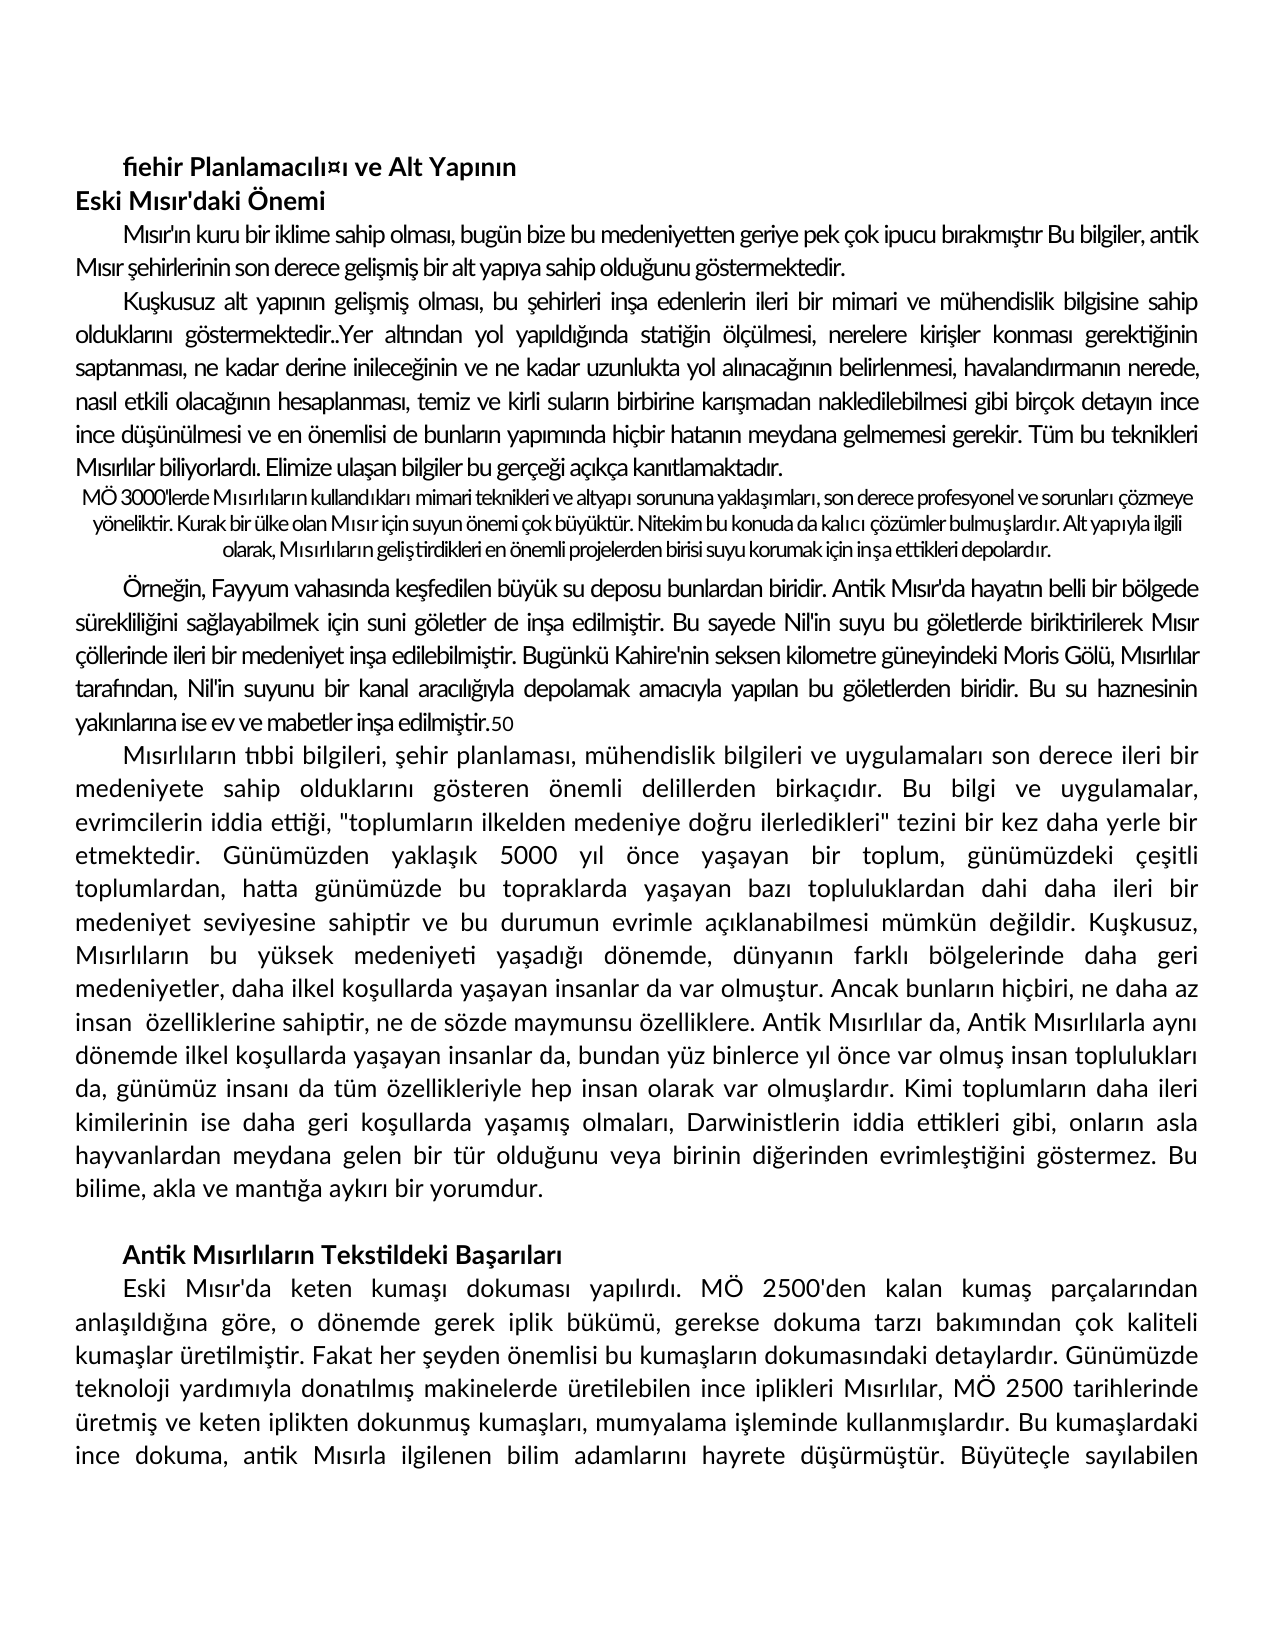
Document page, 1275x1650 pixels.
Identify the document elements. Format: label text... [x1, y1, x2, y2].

text Örneğin, Fayyum vahasında keşfedilen büyük su deposu bunlardan biridir. Antik Mısır'da hayatın belli bir bölgede sürekliliğini sağlayabilmek için suni göletler de inşa edilmiştir. Bu sayede Nil'in suyu bu göletlerde biriktirilerek Mısır çöllerinde ileri bir medeniyet inşa edilebilmiştir. Bugünkü Kahire'nin seksen kilometre güneyindeki Moris Gölü, Mısırlılar tarafından, Nil'in suyunu bir kanal aracılığıyla depolamak amacıyla yapılan bu göletlerden biridir. Bu su haznesinin yakınlarına ise ev ve mabetler inşa edilmiştir.50 [75, 571, 1200, 738]
text Eski Mısır'da keten kumaşı dokuması yapılırdı. MÖ 2500'den kalan kumaş parçalarından anlaşıldığına göre, o dönemde gerek iplik bükümü, gerekse dokuma tarzı bakımından çok kaliteli kumaşlar üretilmiştir. Fakat her şeyden önemlisi bu kumaşların dokumasındaki detaylardır. Günümüzde teknoloji yardımıyla donatılmış makinelerde üretilebilen ince iplikleri Mısırlılar, MÖ 2500 tarihlerinde üretmiş ve keten iplikten dokunmuş kumaşları, mumyalama işleminde kullanmışlardır. Bu kumaşlardaki ince dokuma, antik Mısırla ilgilenen bilim adamlarını hayrete düşürmüştür. Büyüteçle sayılabilen [75, 1271, 1200, 1471]
text MÖ 3000'lerde Mısırlıların kullandıkları mimari teknikleri ve altyapı sorununa yaklaşımları, son derece profesyonel ve sorunları çözmeye yöneliktir. Kurak bir ülke olan Mısır için suyun önemi çok büyüktür. Nitekim bu konuda da kalıcı çözümler bulmuşlardır. Alt yapıyla ilgili olarak, Mısırlıların geliştirdikleri en önemli projelerden birisi suyu korumak için inşa ettikleri depolardır. [75, 483, 1200, 562]
text Mısırlıların tıbbi bilgileri, şehir planlaması, mühendislik bilgileri ve uygulamaları son derece ileri bir medeniyete sahip olduklarını gösteren önemli delillerden birkaçıdır. Bu bilgi ve uygulamalar, evrimcilerin iddia ettiği, "toplumların ilkelden medeniye doğru ilerledikleri" tezini bir kez daha yerle bir etmektedir. Günümüzden yaklaşık 5000 yıl önce yaşayan bir toplum, günümüzdeki çeşitli toplumlardan, hatta günümüzde bu topraklarda yaşayan bazı topluluklardan dahi daha ileri bir medeniyet seviyesine sahiptir ve bu durumun evrimle açıklanabilmesi mümkün değildir. Kuşkusuz, Mısırlıların bu yüksek medeniyeti yaşadığı dönemde, dünyanın farklı bölgelerinde daha geri medeniyetler, daha ilkel koşullarda yaşayan insanlar da var olmuştur. Ancak bunların hiçbiri, ne daha az insan özelliklerine sahiptir, ne de sözde maymunsu özelliklere. Antik Mısırlılar da, Antik Mısırlılarla aynı dönemde ilkel koşullarda yaşayan insanlar da, bundan yüz binlerce yıl önce var olmuş insan toplulukları da, günümüz insanı da tüm özellikleriyle hep insan olarak var olmuşlardır. Kimi toplumların daha ileri kimilerinin ise daha geri koşullarda yaşamış olmaları, Darwinistlerin iddia ettikleri gibi, onların asla hayvanlardan meydana gelen bir tür olduğunu veya birinin diğerinden evrimleştiğini göstermez. Bu bilime, akla ve mantığa aykırı bir yorumdur. [75, 738, 1200, 1204]
text Antik Mısırlıların Tekstildeki Başarıları [75, 1238, 1200, 1271]
text ﬁehir Planlamacılı¤ı ve Alt Yapının Eski Mısır'daki Önemi [75, 150, 1200, 217]
text Mısır'ın kuru bir iklime sahip olması, bugün bize bu medeniyetten geriye pek çok ipucu bırakmıştır Bu bilgiler, antik Mısır şehirlerinin son derece gelişmiş bir alt yapıya sahip olduğunu göstermektedir. [75, 217, 1200, 283]
text Kuşkusuz alt yapının gelişmiş olması, bu şehirleri inşa edenlerin ileri bir mimari ve mühendislik bilgisine sahip olduklarını göstermektedir..Yer altından yol yapıldığında statiğin ölçülmesi, nerelere kirişler konması gerektiğinin saptanması, ne kadar derine inileceğinin ve ne kadar uzunlukta yol alınacağının belirlenmesi, havalandırmanın nerede, nasıl etkili olacağının hesaplanması, temiz ve kirli suların birbirine karışmadan nakledilebilmesi gibi birçok detayın ince ince düşünülmesi ve en önemlisi de bunların yapımında hiçbir hatanın meydana gelmemesi gerekir. Tüm bu teknikleri Mısırlılar biliyorlardı. Elimize ulaşan bilgiler bu gerçeği açıkça kanıtlamaktadır. [75, 283, 1200, 483]
